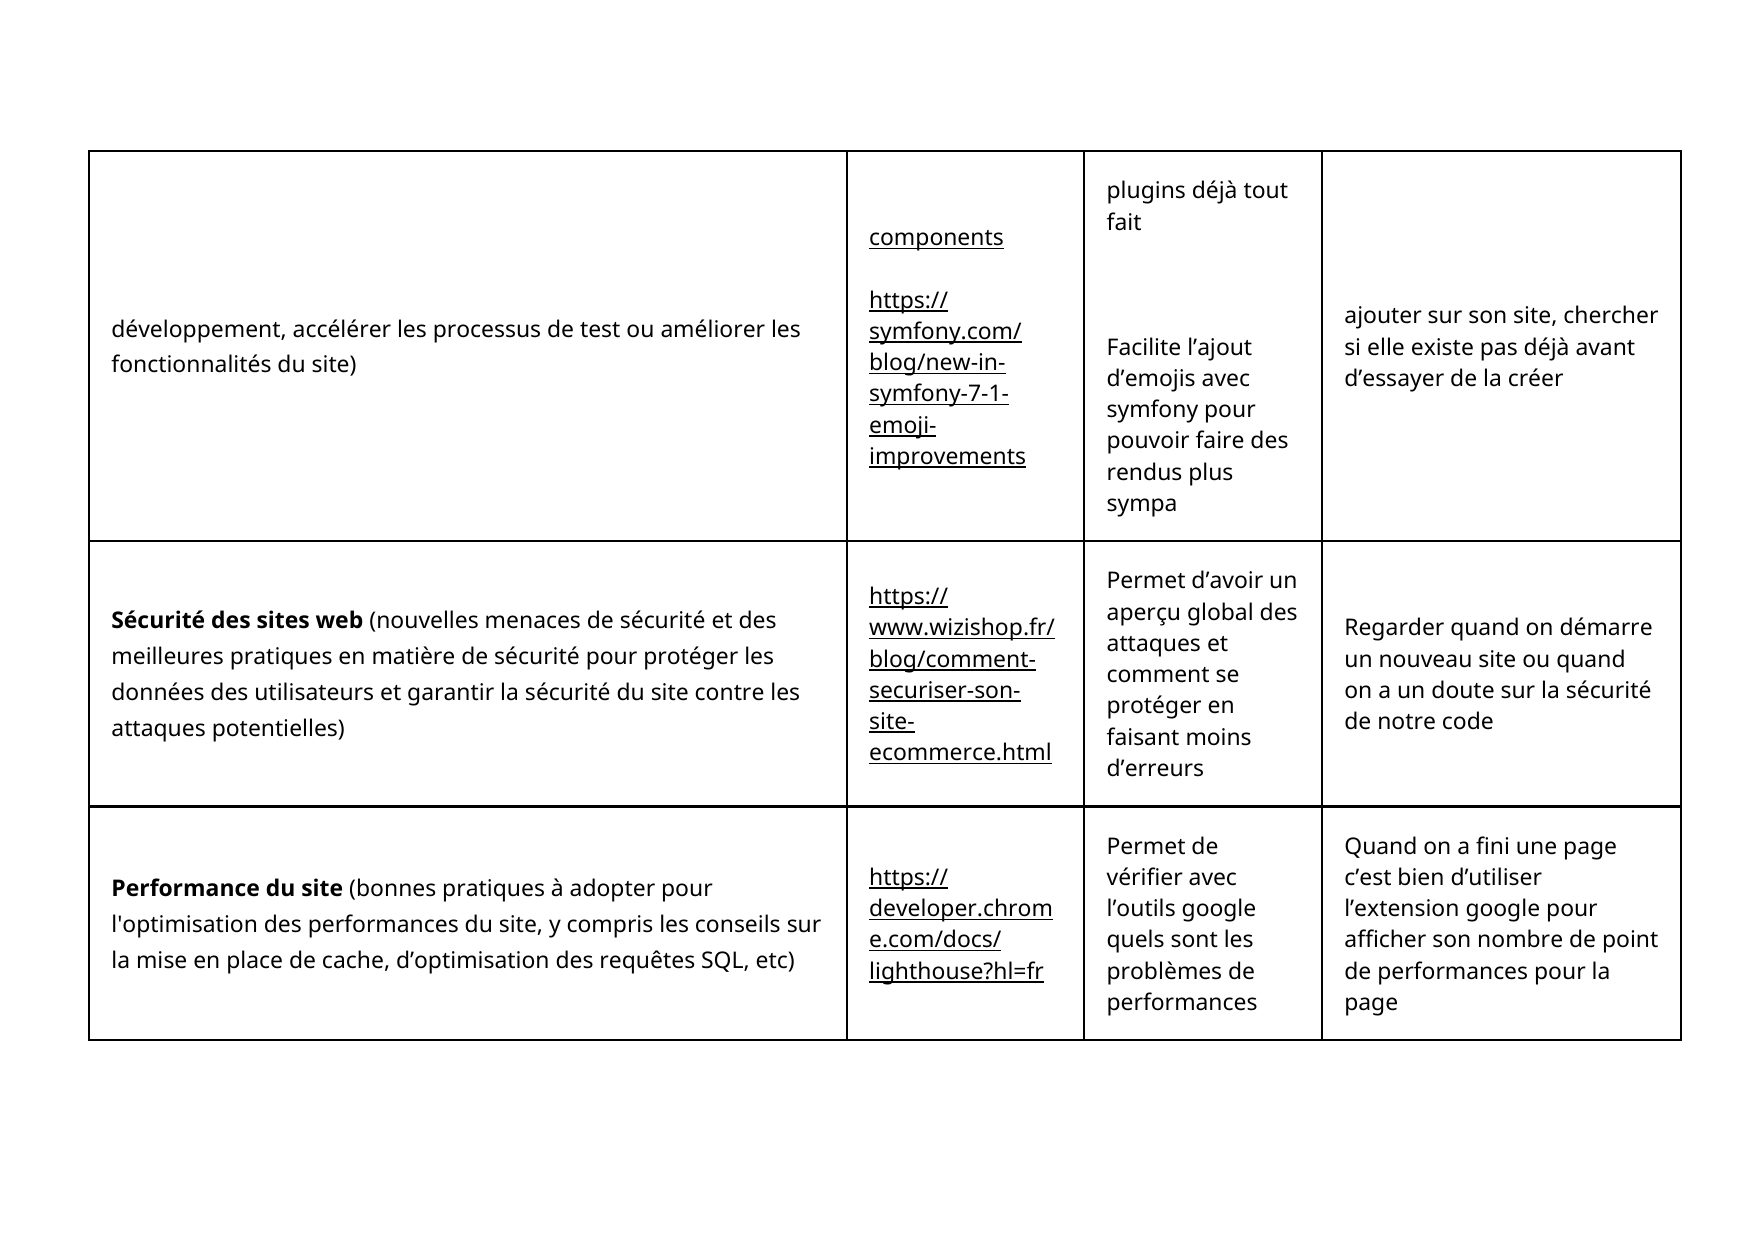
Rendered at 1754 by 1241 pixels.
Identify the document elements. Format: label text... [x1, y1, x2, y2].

table_cell Regarder quand on démarre un nouveau site ou quand on a un doute sur la sécurité de notre code [1323, 542, 1680, 805]
table_cell Quand on a fini une page c’est bien d’utiliser l’extension google pour afficher son nombre de point de performances pour la page [1323, 808, 1680, 1039]
table_cell plugins déjà tout fait Facilite l’ajout d’emojis avec symfony pour pouvoir faire des rendus plus sympa [1085, 152, 1321, 540]
table_cell ajouter sur son site, chercher si elle existe pas déjà avant d’essayer de la créer [1323, 152, 1680, 540]
table_cell Performance du site (bonnes pratiques à adopter pour l'optimisation des performances du site, y compris les conseils sur la mise en place de cache, d’optimisation des requêtes SQL, etc) [90, 808, 846, 1039]
table_cell https://www.wizishop.fr/blog/comment-securiser-son-site-ecommerce.html [848, 542, 1083, 805]
table_cell développement, accélérer les processus de test ou améliorer les fonctionnalités du site) [90, 152, 846, 540]
table_cell Permet d’avoir un aperçu global des attaques et comment se protéger en faisant moins d’erreurs [1085, 542, 1321, 805]
table_cell components https://symfony.com/blog/new-in-symfony-7-1-emoji-improvements [848, 152, 1083, 540]
text [150, 1041, 1604, 1073]
table_cell Sécurité des sites web (nouvelles menaces de sécurité et des meilleures pratiques en matière de sécurité pour protéger les données des utilisateurs et garantir la sécurité du site contre les attaques potentielles) [90, 542, 846, 805]
table_cell Permet de vérifier avec l’outils google quels sont les problèmes de performances [1085, 808, 1321, 1039]
table_cell https://developer.chrome.com/docs/lighthouse?hl=fr [848, 808, 1083, 1039]
